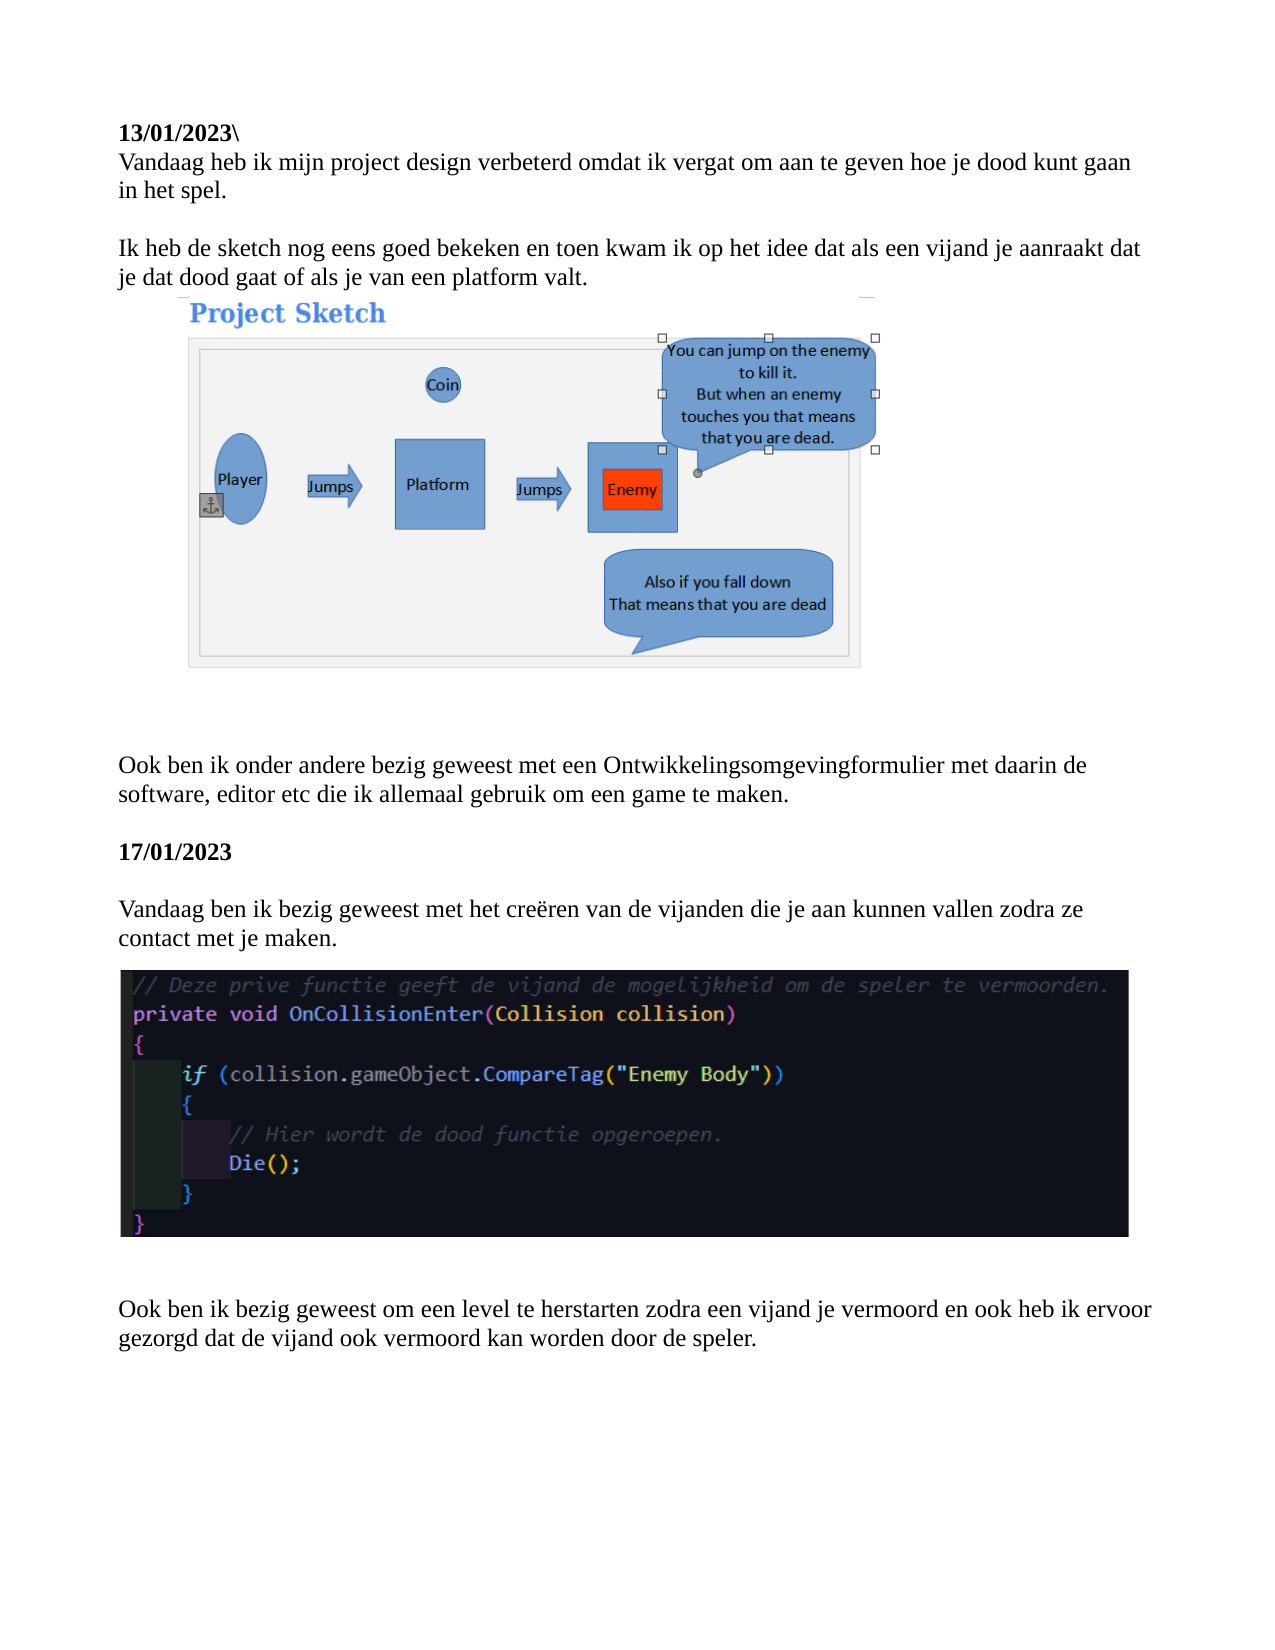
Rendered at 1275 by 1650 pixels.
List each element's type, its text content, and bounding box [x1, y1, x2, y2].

picture [177, 296, 891, 680]
text Ook ben ik bezig geweest om een level te herstarten zodra een vijand je vermoord en ook heb ik ervoor gezorgd dat de vijand ook vermoord kan worden door de speler. [118, 1294, 1157, 1352]
text Ik heb de sketch nog eens goed bekeken en toen kwam ik op het idee dat als een vijand je aanraakt dat je dat dood gaat of als je van een platform valt. [118, 233, 1157, 291]
text Ook ben ik onder andere bezig geweest met een Ontwikkelingsomgevingformulier met daarin de software, editor etc die ik allemaal gebruik om een game te maken. [118, 751, 1157, 808]
text Vandaag heb ik mijn project design verbeterd omdat ik vergat om aan te geven hoe je dood kunt gaan in het spel. [118, 147, 1157, 204]
text 13/01/2023\ [118, 118, 1157, 147]
text Vandaag ben ik bezig geweest met het creëren van de vijanden die je aan kunnen vallen zodra ze contact met je maken. [118, 894, 1157, 952]
text 17/01/2023 [118, 837, 1157, 866]
picture [120, 970, 1129, 1237]
